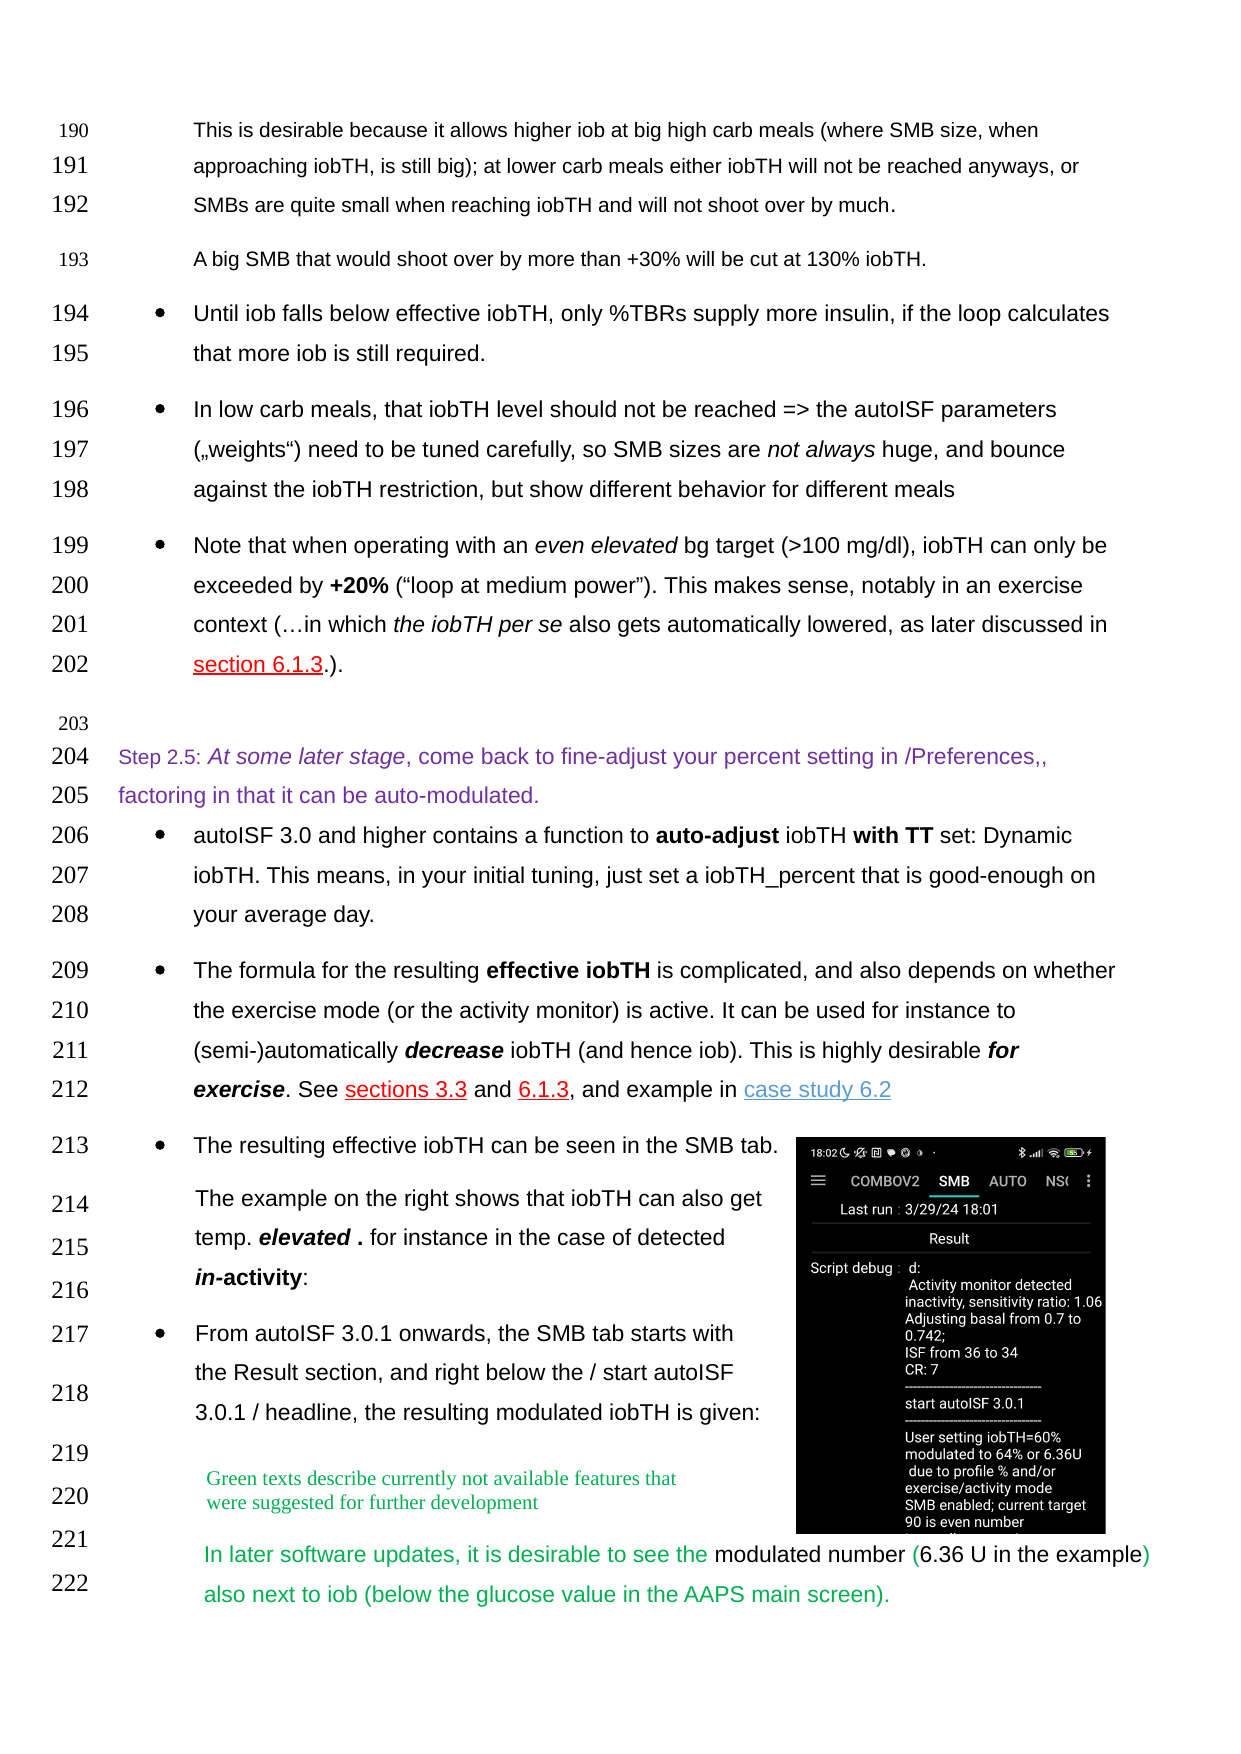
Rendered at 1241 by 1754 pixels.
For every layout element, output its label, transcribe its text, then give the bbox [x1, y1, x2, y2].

list The resulting effective iobTH can be seen in the SMB tab. [156, 1132, 781, 1159]
list This is desirable because it allows higher iob at big high carb meals (where SMB size, when approaching iobTH, is still big); at lower carb meals either iobTH will not be reached anyways, or SMBs are quite small when reaching iobTH and will not shoot over by much. [193, 118, 1122, 217]
list [180, 1177, 781, 1543]
list autoISF 3.0 and higher contains a function to auto-adjust iobTH with TT set: Dynamic iobTH. This means, in your initial tuning, just set a iobTH_percent that is good-enough on your average day. [156, 822, 1122, 927]
list The formula for the resulting effective iobTH is complicated, and also depends on whether the exercise mode (or the activity monitor) is active. It can be used for instance to (semi-)automatically decrease iobTH (and hence iob). This is highly desirable for exercise. See sections 3.3 and 6.1.3, and example in case study 6.2 [156, 957, 1122, 1103]
list [781, 1130, 1121, 1534]
text Green texts describe currently not available features that were suggested for further development [206, 1466, 680, 1514]
list The example on the right shows that iobTH can also get temp. elevated . for instance in the case of detected in-activity: [195, 1185, 766, 1290]
list From autoISF 3.0.1 onwards, the SMB tab starts with the Result section, and right below the / start autoISF 3.0.1 / headline, the resulting modulated iobTH is given: [195, 1320, 766, 1425]
list A big SMB that would shoot over by more than +30% will be cut at 130% iobTH. [193, 247, 1122, 271]
list Until iob falls below effective iobTH, only %TBRs supply more insulin, if the loop calculates that more iob is still required. [156, 300, 1122, 366]
list In later software updates, it is desirable to see the modulated number (6.36 U in the example) also next to iob (below the glucose value in the AAPS main screen). [203, 1541, 1170, 1607]
list In low carb meals, that iobTH level should not be reached => the autoISF parameters („weights“) need to be tuned carefully, so SMB sizes are not always huge, and bounce against the iobTH restriction, but show different behavior for different meals [156, 396, 1122, 502]
text Step 2.5: At some later stage, come back to fine-adjust your percent setting in /Preferences,, factoring in that it can be auto-modulated. [118, 743, 1122, 808]
list Note that when operating with an even elevated bg target (>100 mg/dl), iobTH can only be exceeded by +20% (“loop at medium power”). This makes sense, notably in an exercise context (…in which the iobTH per se also gets automatically lowered, as later discussed in section 6.1.3.). [156, 532, 1122, 677]
